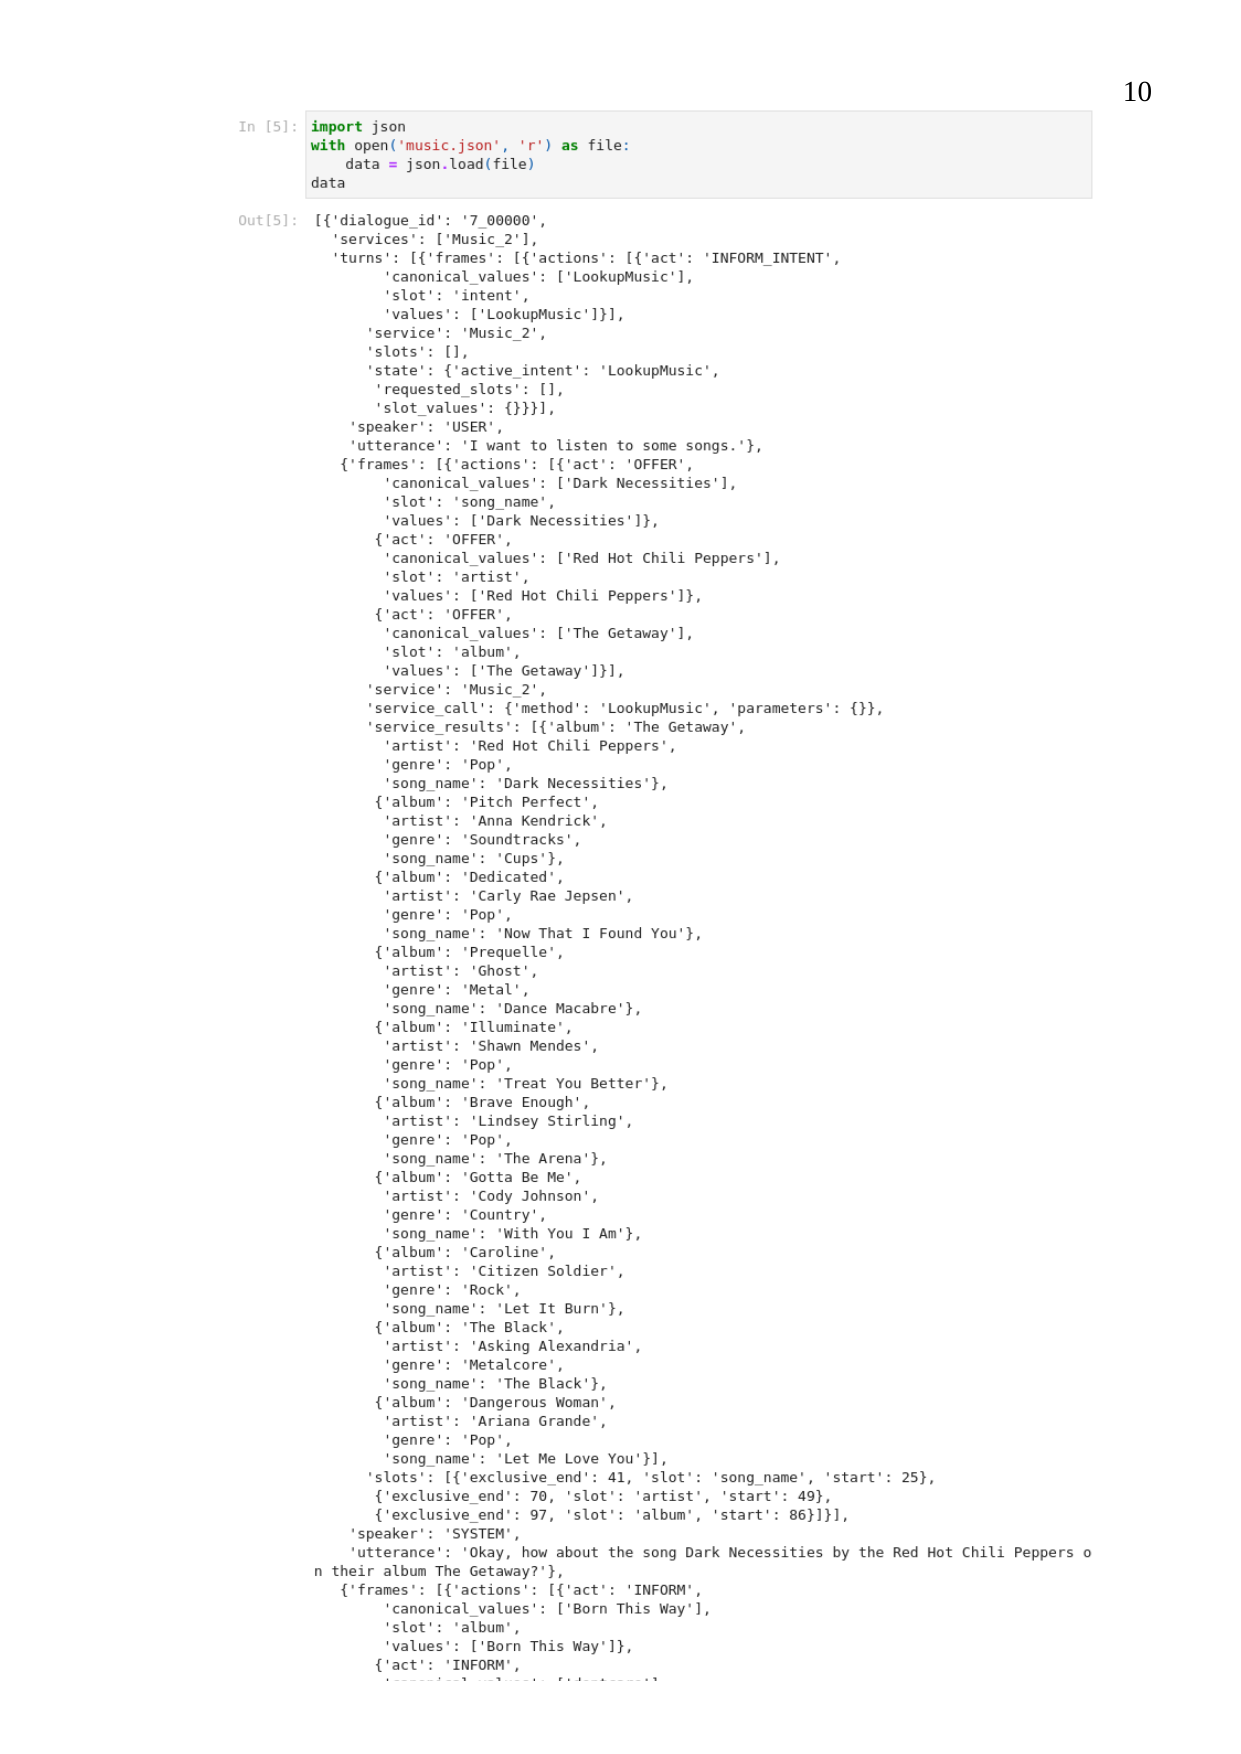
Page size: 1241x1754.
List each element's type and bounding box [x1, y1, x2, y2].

picture [216, 105, 1098, 1681]
